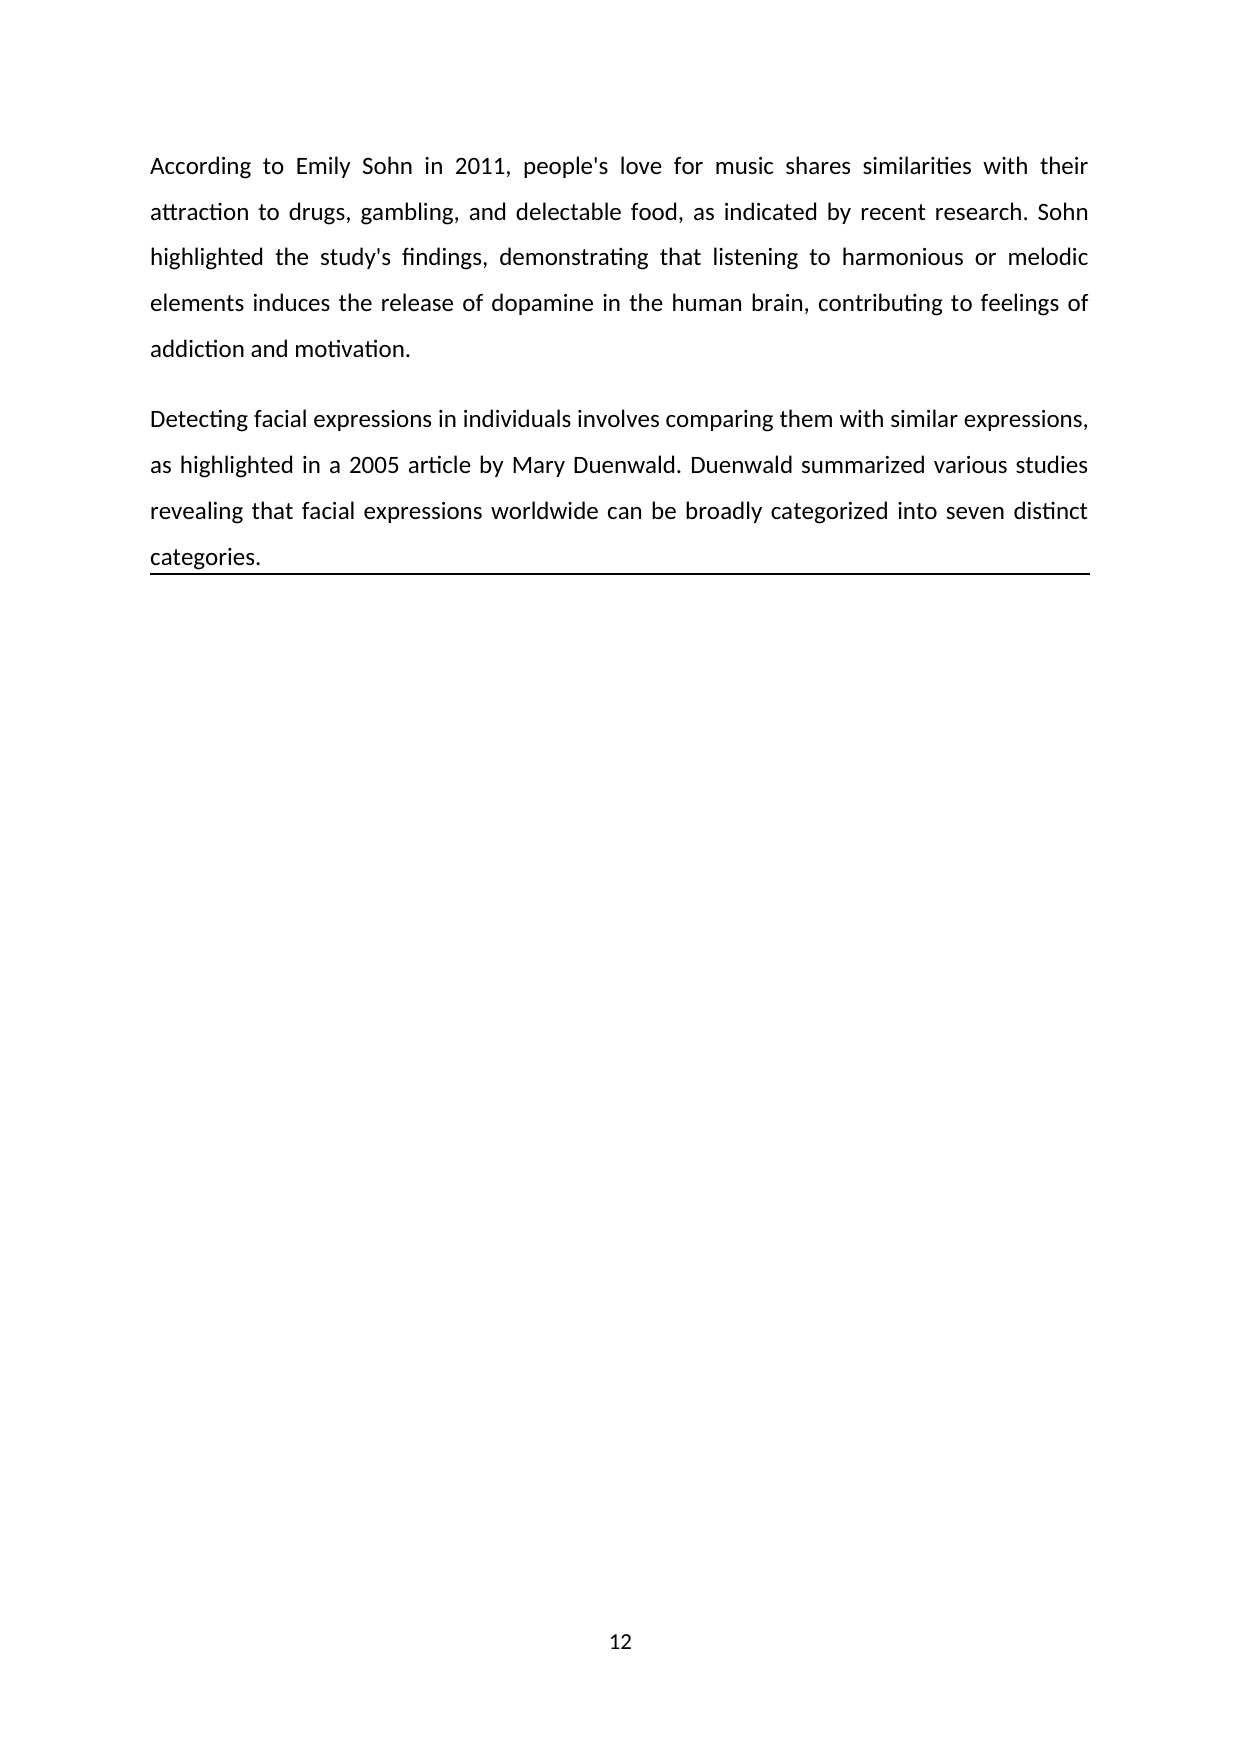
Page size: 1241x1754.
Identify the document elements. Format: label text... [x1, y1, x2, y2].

text Detecting facial expressions in individuals involves comparing them with similar expressions, as highlighted in a 2005 article by Mary Duenwald. Duenwald summarized various studies revealing that facial expressions worldwide can be broadly categorized into seven distinct categories. [150, 404, 1090, 573]
text According to Emily Sohn in 2011, people's love for music shares similarities with their attraction to drugs, gambling, and delectable food, as indicated by recent research. Sohn highlighted the study's findings, demonstrating that listening to harmonious or melodic elements induces the release of dopamine in the human brain, contributing to feelings of addiction and motivation. [150, 150, 1090, 363]
